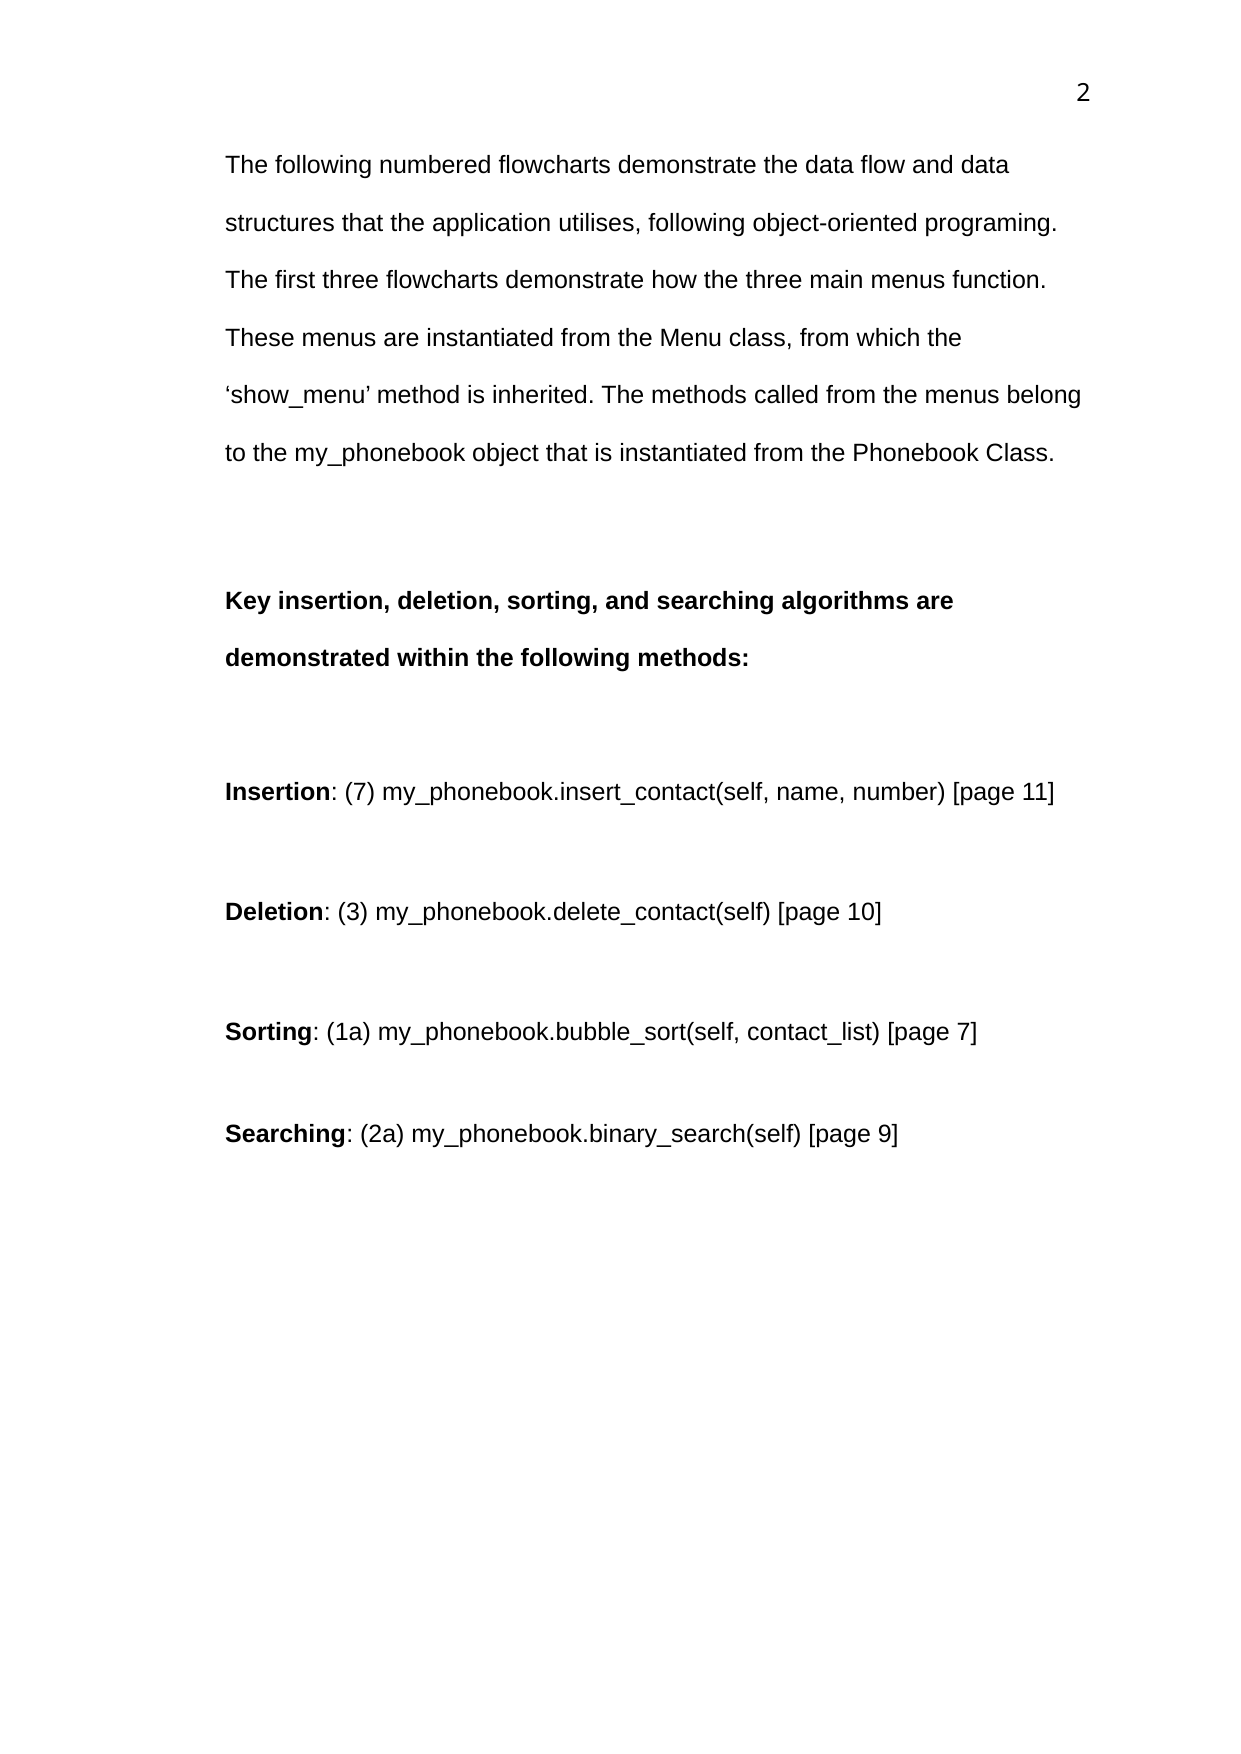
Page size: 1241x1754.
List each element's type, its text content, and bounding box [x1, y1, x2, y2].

text The following numbered flowcharts demonstrate the data flow and data structures that the application utilises, following object-oriented programing. The first three flowcharts demonstrate how the three main menus function. These menus are instantiated from the Menu class, from which the ‘show_menu’ method is inherited. The methods called from the menus belong to the my_phonebook object that is instantiated from the Phonebook Class. [225, 150, 1090, 466]
text Insertion: (7) my_phonebook.insert_contact(self, name, number) [page 11] [225, 777, 1090, 806]
text Key insertion, deletion, sorting, and searching algorithms are demonstrated within the following methods: [225, 586, 1090, 672]
text Deletion: (3) my_phonebook.delete_contact(self) [page 10] [150, 897, 1090, 926]
text Sorting: (1a) my_phonebook.bubble_sort(self, contact_list) [page 7] [225, 1016, 1090, 1045]
list Searching: (2a) my_phonebook.binary_search(self) [page 9] [225, 1119, 1090, 1148]
